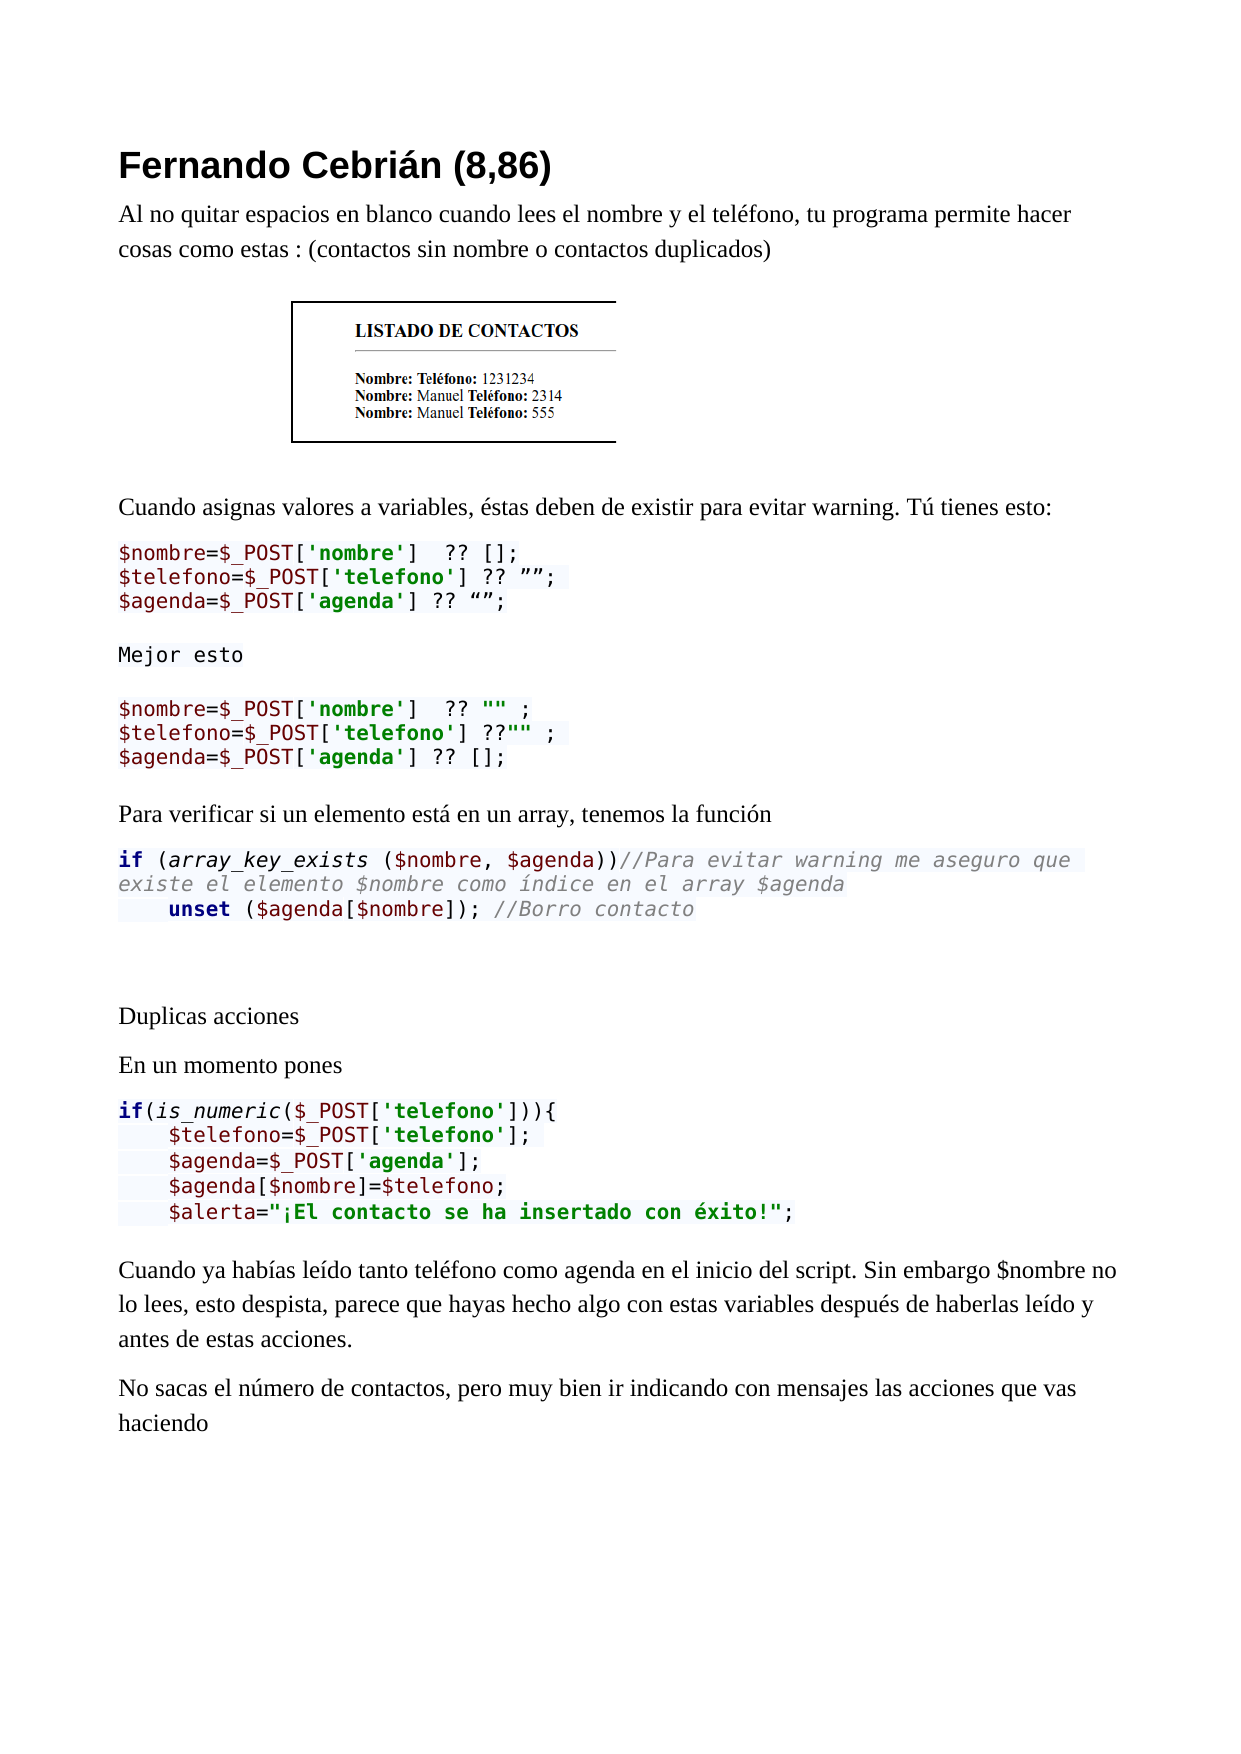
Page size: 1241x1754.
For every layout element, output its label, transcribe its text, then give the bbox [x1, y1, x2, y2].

text $nombre=$_POST['nombre'] ?? "" ; [118, 697, 1122, 721]
text Al no quitar espacios en blanco cuando lees el nombre y el teléfono, tu programa permite hacer cosas como estas : (contactos sin nombre o contactos duplicados) [118, 199, 1122, 262]
text $agenda=$_POST['agenda']; [118, 1149, 1122, 1174]
text $telefono=$_POST['telefono'] ?? ””; [118, 565, 1122, 589]
text $agenda=$_POST['agenda'] ?? “”; [118, 589, 1122, 613]
text unset ($agenda[$nombre]); //Borro contacto [118, 897, 1122, 922]
subtitle Fernando Cebrián (8,86) [118, 143, 1122, 187]
text if(is_numeric($_POST['telefono'])){ [118, 1099, 1122, 1123]
text No sacas el número de contactos, pero muy bien ir indicando con mensajes las acciones que vas haciendo [118, 1373, 1122, 1436]
picture [282, 283, 617, 486]
text Para verificar si un elemento está en un array, tenemos la función [118, 799, 1122, 828]
text Cuando asignas valores a variables, éstas deben de existir para evitar warning. Tú tienes esto: [118, 283, 1122, 520]
text Mejor esto [118, 643, 1122, 667]
text $telefono=$_POST['telefono']; [118, 1123, 1122, 1149]
text $agenda=$_POST['agenda'] ?? []; [118, 745, 1122, 769]
text Duplicas acciones [118, 1001, 1122, 1029]
text $alerta="¡El contacto se ha insertado con éxito!"; [118, 1200, 1122, 1226]
text if (array_key_exists ($nombre, $agenda))//Para evitar warning me aseguro que existe el elemento $nombre como índice en el array $agenda [118, 848, 1122, 897]
text Cuando ya habías leído tanto teléfono como agenda en el inicio del script. Sin embargo $nombre no lo lees, esto despista, parece que hayas hecho algo con estas variables después de haberlas leído y antes de estas acciones. [118, 1255, 1122, 1353]
text $telefono=$_POST['telefono'] ??"" ; [118, 721, 1122, 745]
text $agenda[$nombre]=$telefono; [118, 1174, 1122, 1200]
text En un momento pones [118, 1050, 1122, 1078]
text $nombre=$_POST['nombre'] ?? []; [118, 541, 1122, 565]
